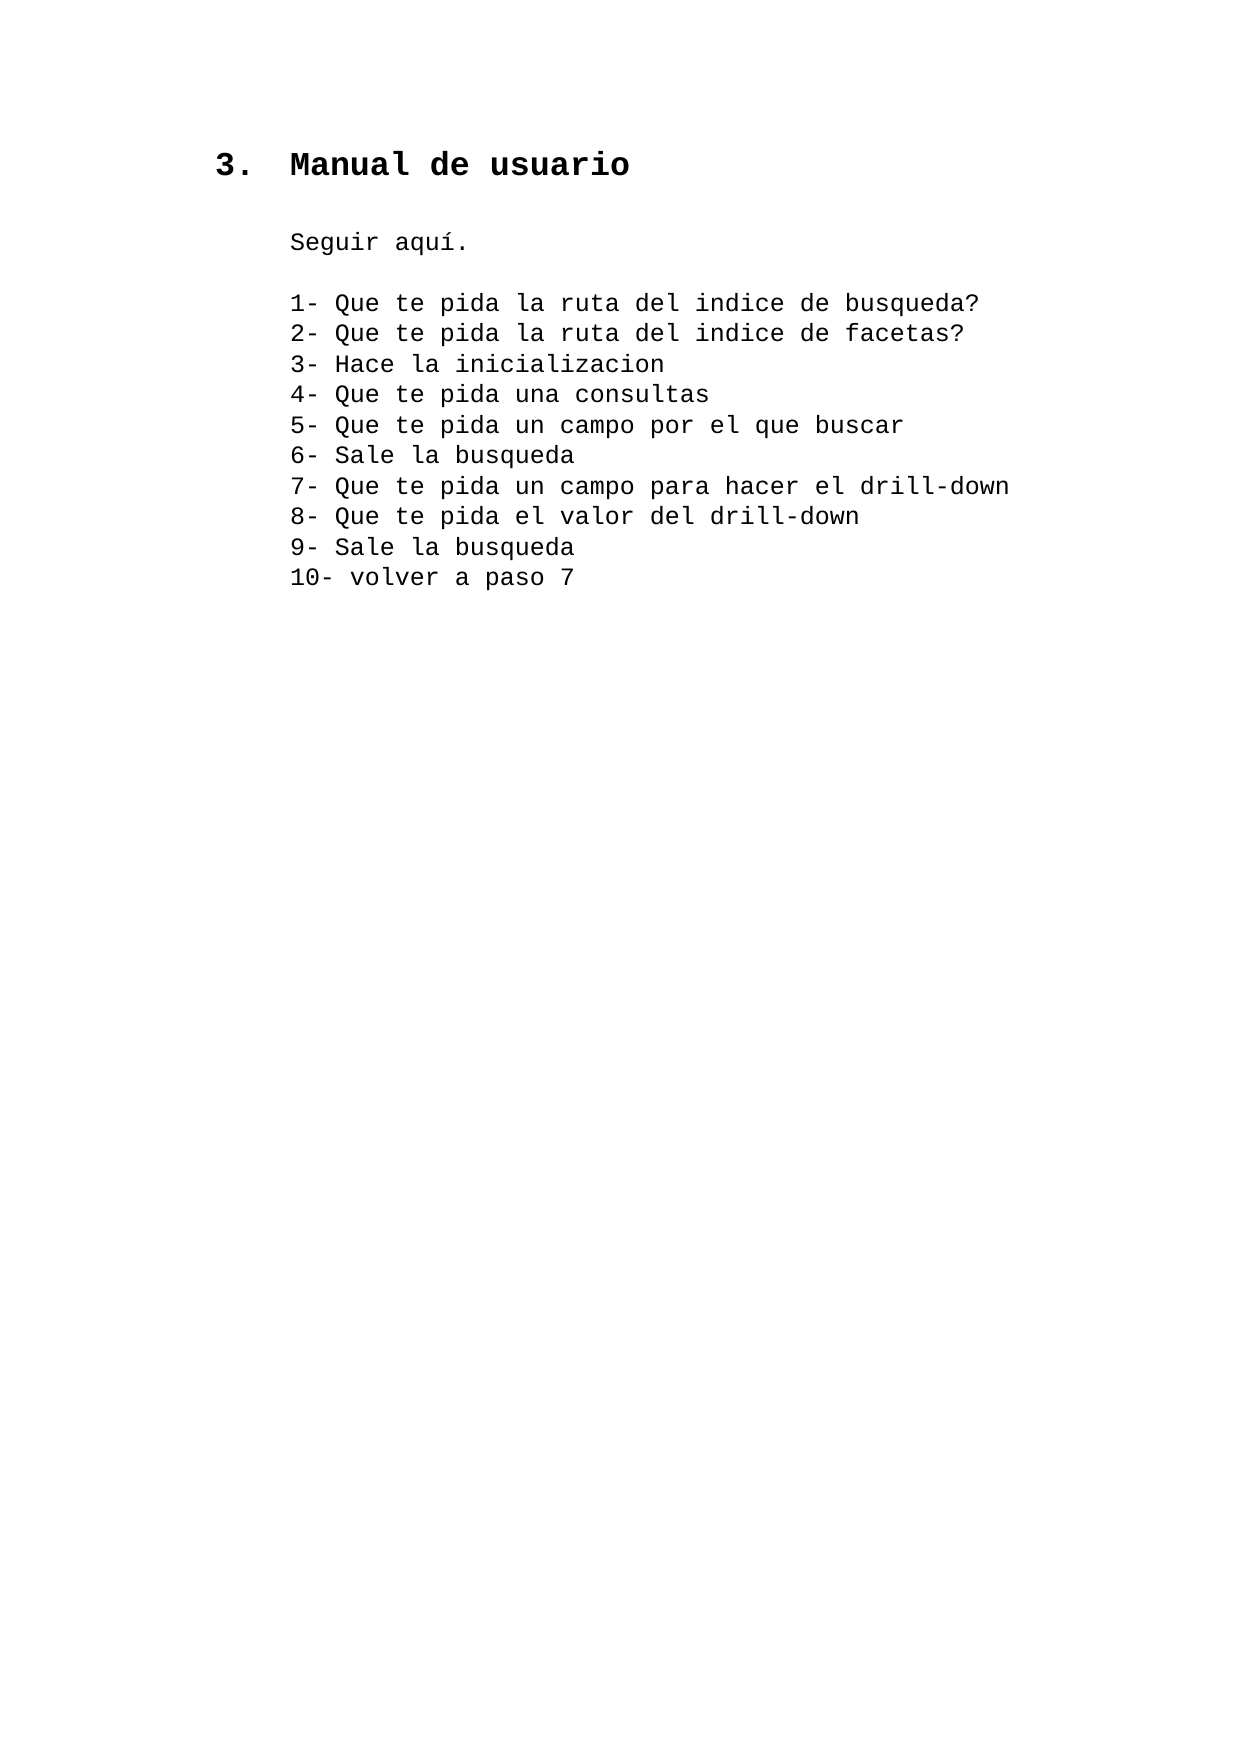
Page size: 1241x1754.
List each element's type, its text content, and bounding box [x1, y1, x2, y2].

list Seguir aquí. [290, 229, 1063, 258]
list 7- Que te pida un campo para hacer el drill-down [290, 473, 1063, 502]
list 8- Que te pida el valor del drill-down [290, 504, 1063, 532]
list 4- Que te pida una consultas [290, 382, 1063, 410]
list Manual de usuario [215, 148, 1063, 185]
list 6- Sale la busqueda [290, 443, 1063, 471]
list 2- Que te pida la ruta del indice de facetas? [290, 321, 1063, 349]
list 3- Hace la inicializacion [290, 351, 1063, 380]
list 10- volver a paso 7 [290, 565, 1063, 593]
list 5- Que te pida un campo por el que buscar [290, 412, 1063, 441]
list 1- Que te pida la ruta del indice de busqueda? [290, 290, 1063, 319]
list 9- Sale la busqueda [290, 534, 1063, 563]
